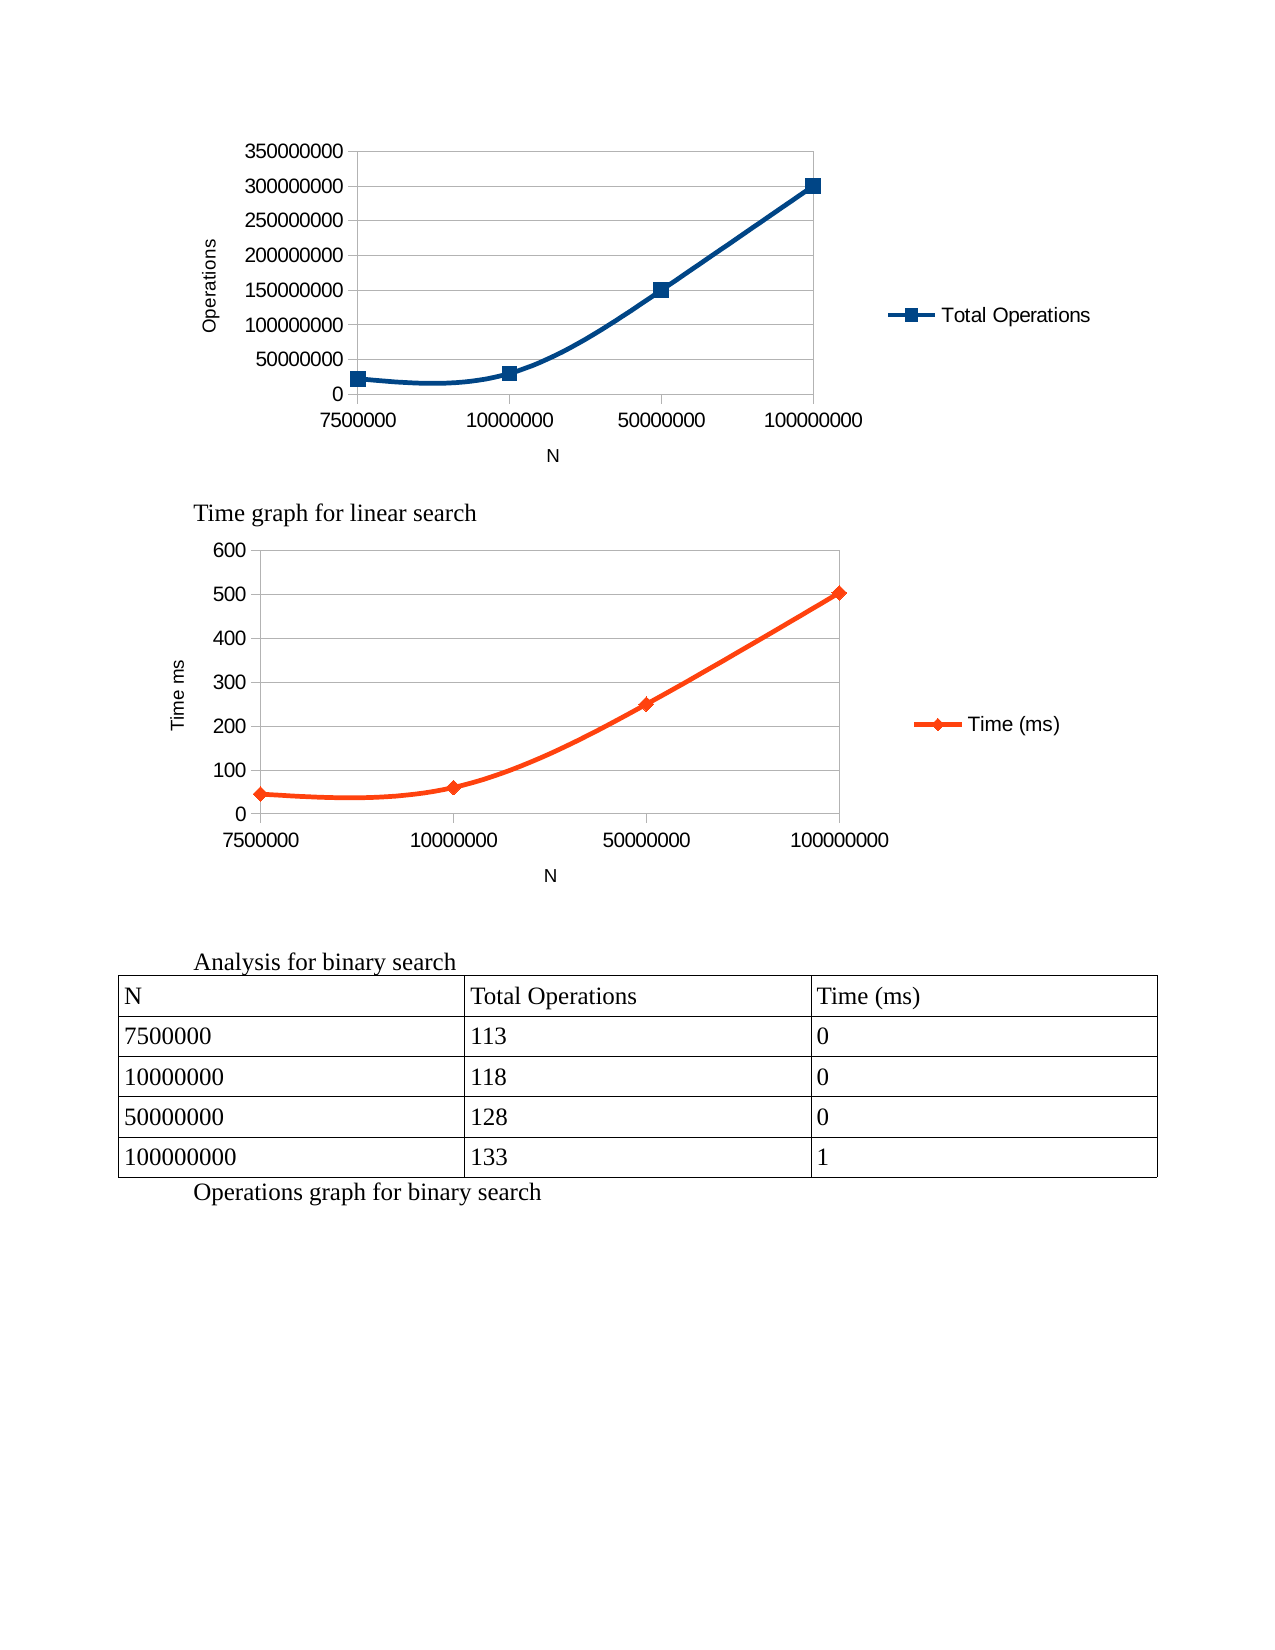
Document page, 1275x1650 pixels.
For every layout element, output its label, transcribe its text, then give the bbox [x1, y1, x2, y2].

table_cell 100000000 [119, 1138, 464, 1177]
table_header N [119, 976, 464, 1016]
table_cell 133 [465, 1138, 811, 1177]
table_cell 1 [812, 1138, 1157, 1177]
table_cell 50000000 [119, 1097, 464, 1137]
table_cell 118 [465, 1057, 811, 1096]
list Time graph for linear search [156, 118, 1157, 527]
table_cell 0 [812, 1017, 1157, 1056]
table_cell 0 [812, 1057, 1157, 1096]
table_cell 128 [465, 1097, 811, 1137]
list Operations graph for binary search [156, 1178, 1157, 1206]
table_header Total Operations [465, 976, 811, 1016]
table_cell 7500000 [119, 1017, 464, 1056]
list Analysis for binary search [156, 947, 1157, 975]
table_cell 0 [812, 1097, 1157, 1137]
table_cell 113 [465, 1017, 811, 1056]
table_header Time (ms) [812, 976, 1157, 1016]
table_cell 10000000 [119, 1057, 464, 1096]
